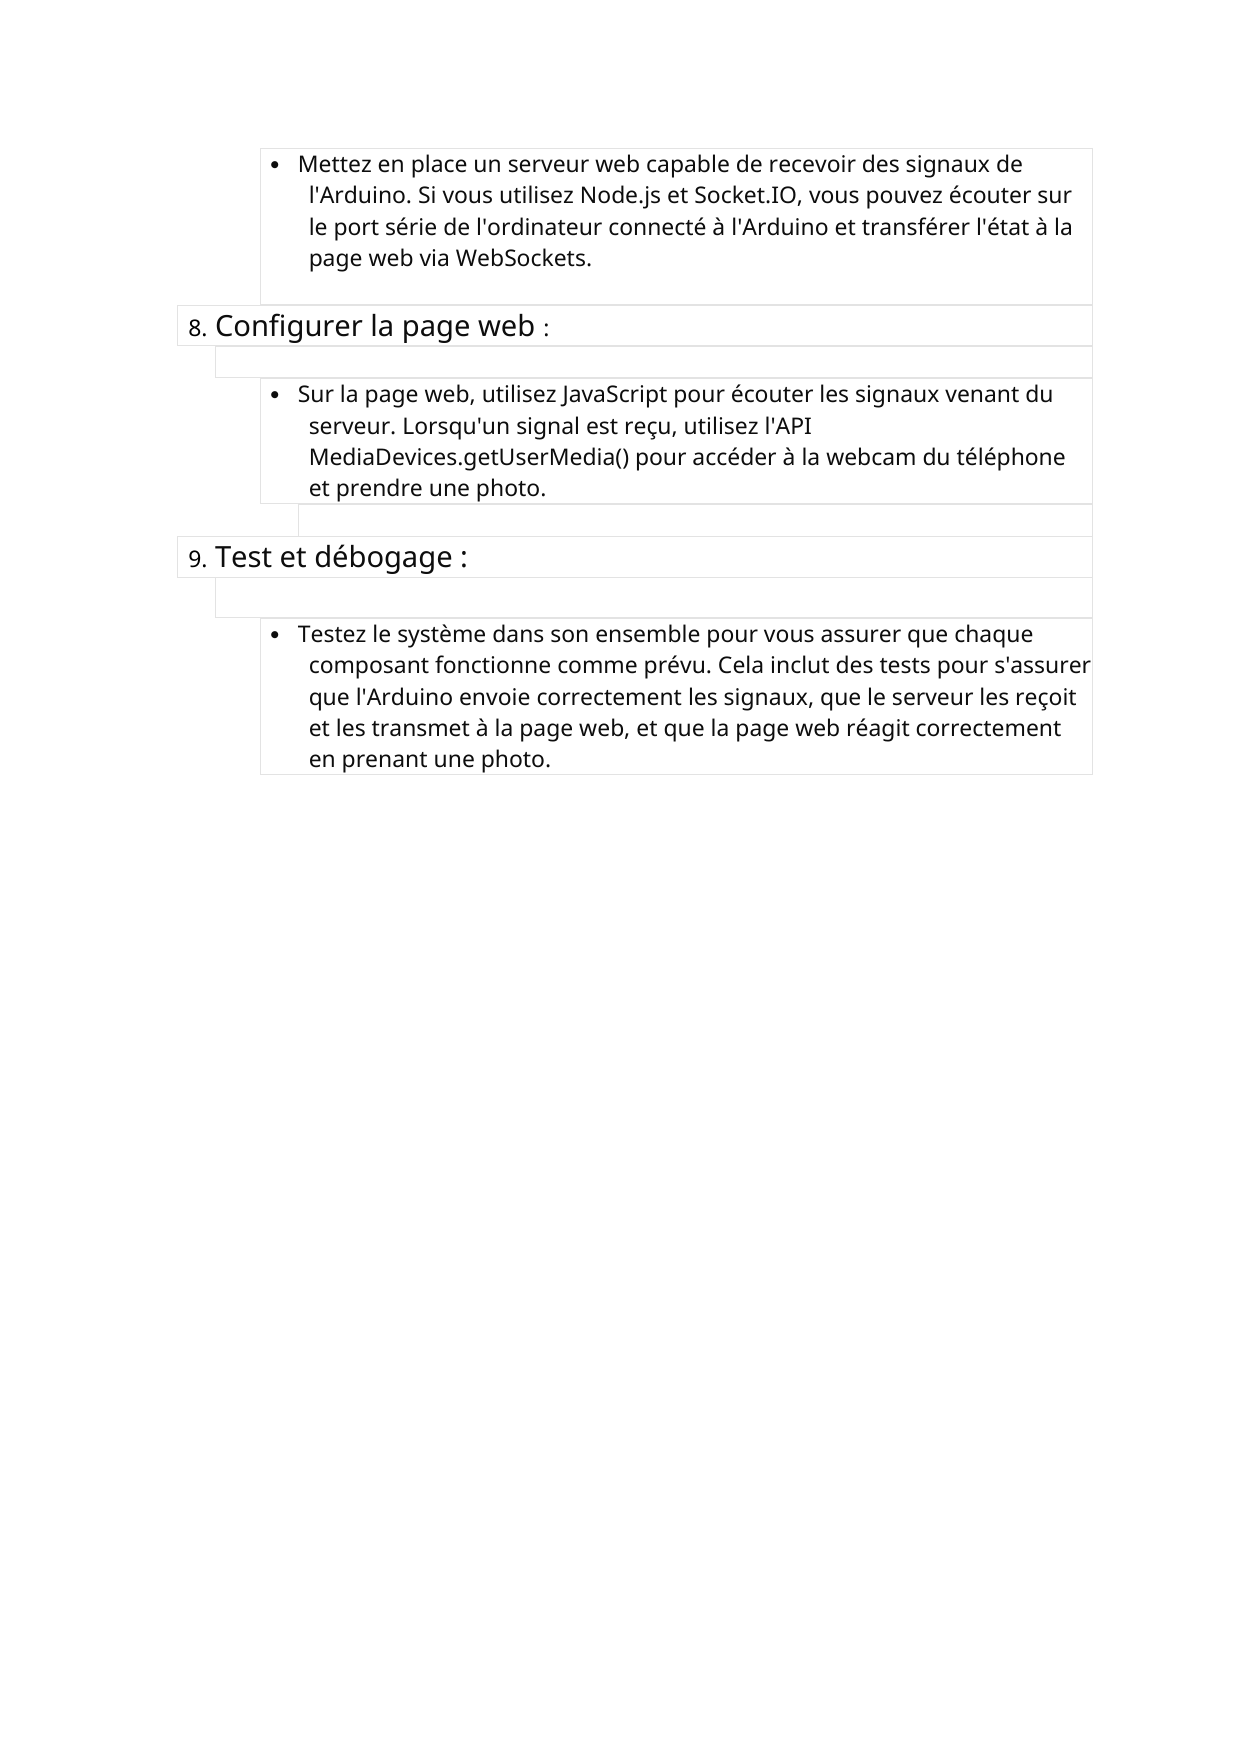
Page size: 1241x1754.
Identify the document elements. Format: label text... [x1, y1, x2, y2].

list Mettez en place un serveur web capable de recevoir des signaux de l'Arduino. Si vous utilisez Node.js et Socket.IO, vous pouvez écouter sur le port série de l'ordinateur connecté à l'Arduino et transférer l'état à la page web via WebSockets. [261, 149, 1092, 273]
list Test et débogage : [178, 537, 1092, 577]
list Testez le système dans son ensemble pour vous assurer que chaque composant fonctionne comme prévu. Cela inclut des tests pour s'assurer que l'Arduino envoie correctement les signaux, que le serveur les reçoit et les transmet à la page web, et que la page web réagit correctement en prenant une photo. [261, 619, 1092, 774]
list Configurer la page web : [178, 306, 1092, 345]
list Sur la page web, utilisez JavaScript pour écouter les signaux venant du serveur. Lorsqu'un signal est reçu, utilisez l'API MediaDevices.getUserMedia() pour accéder à la webcam du téléphone et prendre une photo. [261, 379, 1092, 503]
